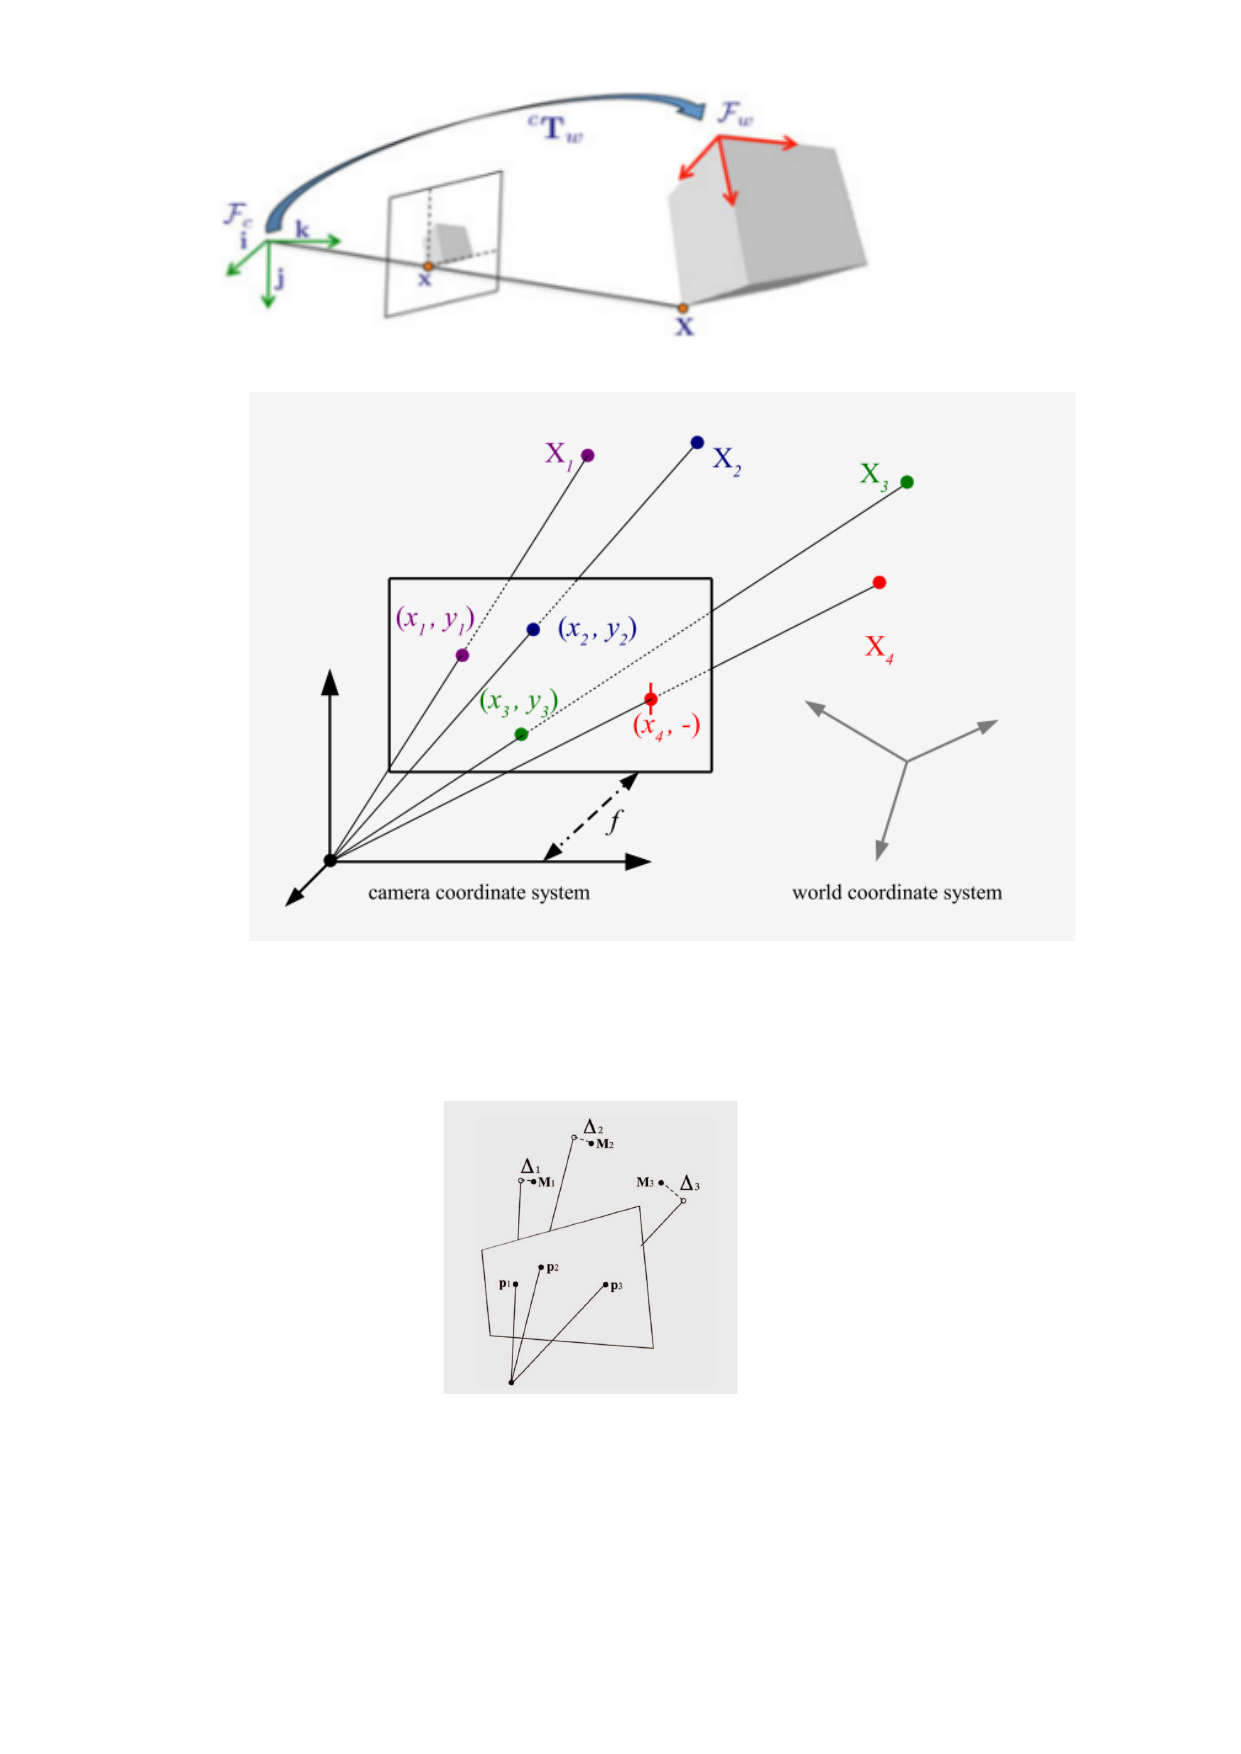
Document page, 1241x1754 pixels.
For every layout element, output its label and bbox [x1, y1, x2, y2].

picture [292, 68, 886, 358]
picture [249, 392, 967, 941]
picture [443, 1101, 577, 1394]
